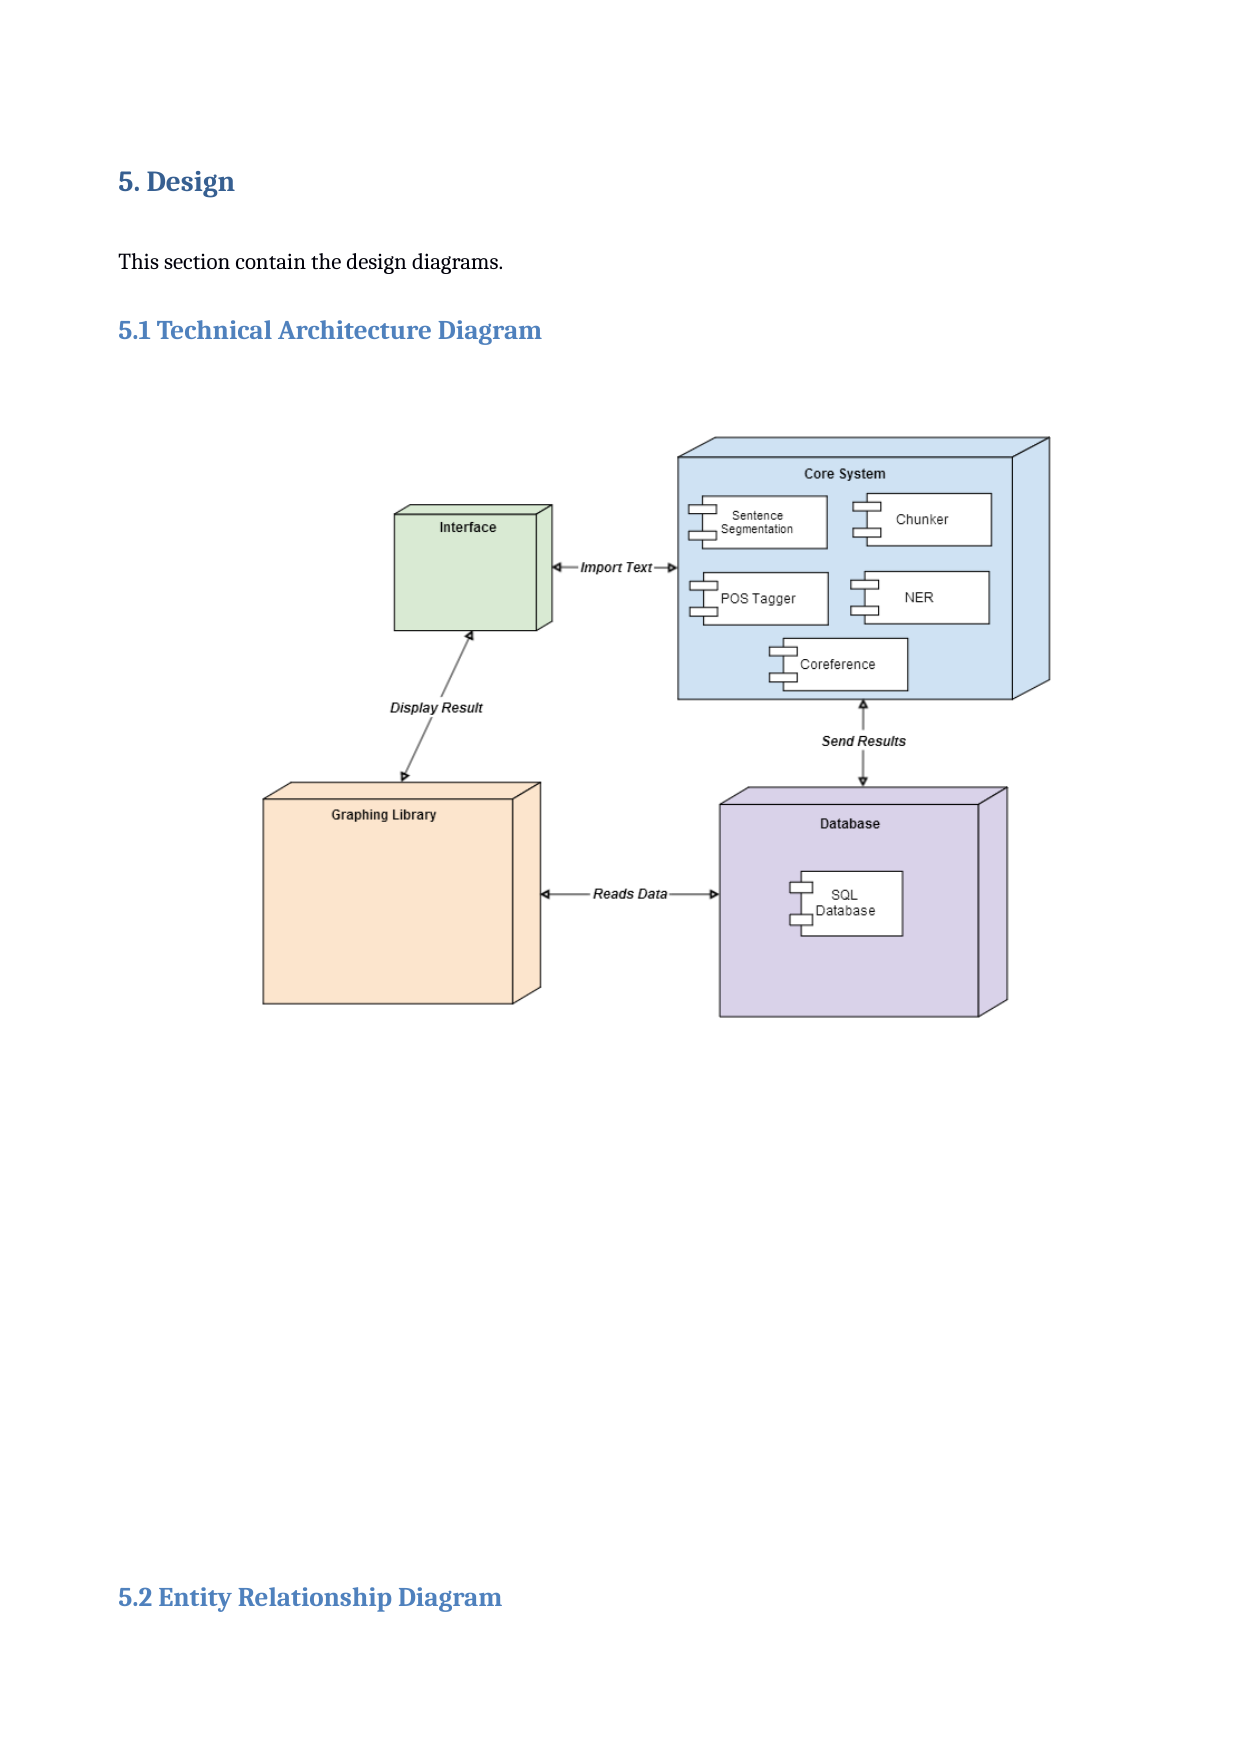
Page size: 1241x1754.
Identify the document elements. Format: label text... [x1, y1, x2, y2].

text 5.2 Entity Relationship Diagram [118, 1583, 1122, 1612]
text 5.1 Technical Architecture Diagram [118, 317, 1122, 346]
list 5. Design [81, 168, 1122, 197]
text This section contain the design diagrams. [118, 246, 1122, 275]
picture [170, 395, 1071, 1038]
